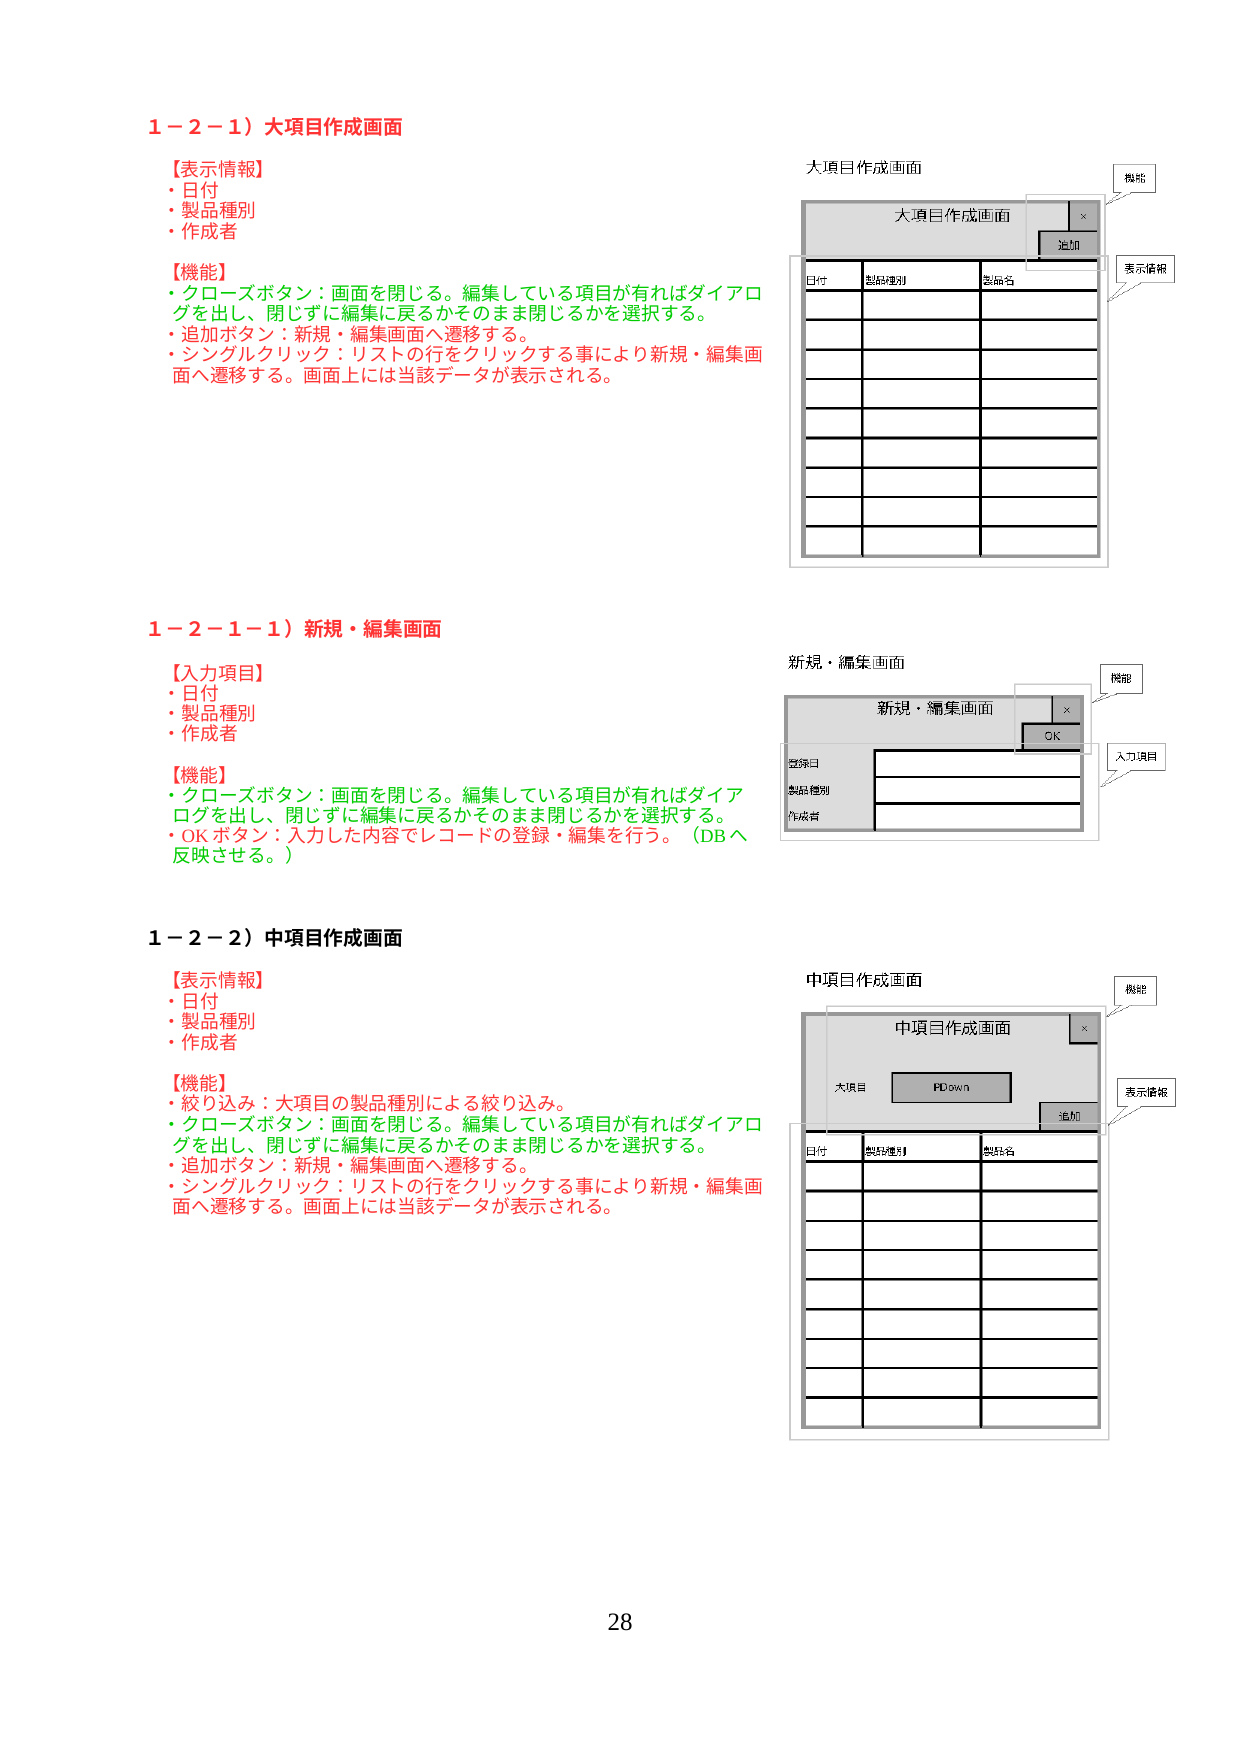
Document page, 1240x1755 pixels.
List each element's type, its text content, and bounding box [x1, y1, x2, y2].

text ・クローズボタン：画面を閉じる。編集している項目が有ればダイアログを出し、閉じずに編集に戻るかそのまま閉じるかを選択する。 [163, 1115, 771, 1156]
text ・絞り込み：大項目の製品種別による絞り込み。 [162, 1094, 771, 1115]
text 【機能】 [162, 1073, 771, 1094]
text ・日付 [163, 992, 771, 1012]
text ・シングルクリック：リストの行をクリックする事により新規・編集画面へ遷移する。画面上には当該データが表示される。 [163, 345, 770, 387]
text 【入力項目】 [162, 663, 756, 684]
text １－２－１－１）新規・編集画面 [146, 614, 1121, 642]
text 【表示情報】 [162, 971, 771, 992]
text ・作成者 [163, 1033, 771, 1053]
text ・OKボタン：入力した内容でレコードの登録・編集を行う。（DBへ反映させる。） [163, 826, 1121, 867]
text ・追加ボタン：新規・編集画面へ遷移する。 [163, 325, 770, 345]
text １－２－１）大項目作成画面 [146, 118, 1121, 139]
text １－２－２）中項目作成画面 [146, 929, 1121, 950]
picture [771, 970, 1195, 1459]
text ・製品種別 [163, 1012, 771, 1033]
text 【機能】 [162, 765, 756, 786]
text ・製品種別 [163, 201, 770, 222]
text ・作成者 [163, 724, 756, 744]
text ・クローズボタン：画面を閉じる。編集している項目が有ればダイアログを出し、閉じずに編集に戻るかそのまま閉じるかを選択する。 [163, 786, 756, 826]
text 【機能】 [162, 263, 770, 283]
picture [770, 158, 1194, 588]
text ・日付 [163, 181, 770, 201]
text ・追加ボタン：新規・編集画面へ遷移する。 [163, 1156, 771, 1177]
text ・クローズボタン：画面を閉じる。編集している項目が有ればダイアログを出し、閉じずに編集に戻るかそのまま閉じるかを選択する。 [163, 283, 770, 325]
text ・作成者 [163, 222, 770, 242]
text ・シングルクリック：リストの行をクリックする事により新規・編集画面へ遷移する。画面上には当該データが表示される。 [163, 1177, 771, 1218]
picture [756, 653, 1184, 859]
text 【表示情報】 [162, 160, 770, 181]
text ・製品種別 [163, 704, 756, 724]
text ・日付 [163, 684, 756, 704]
